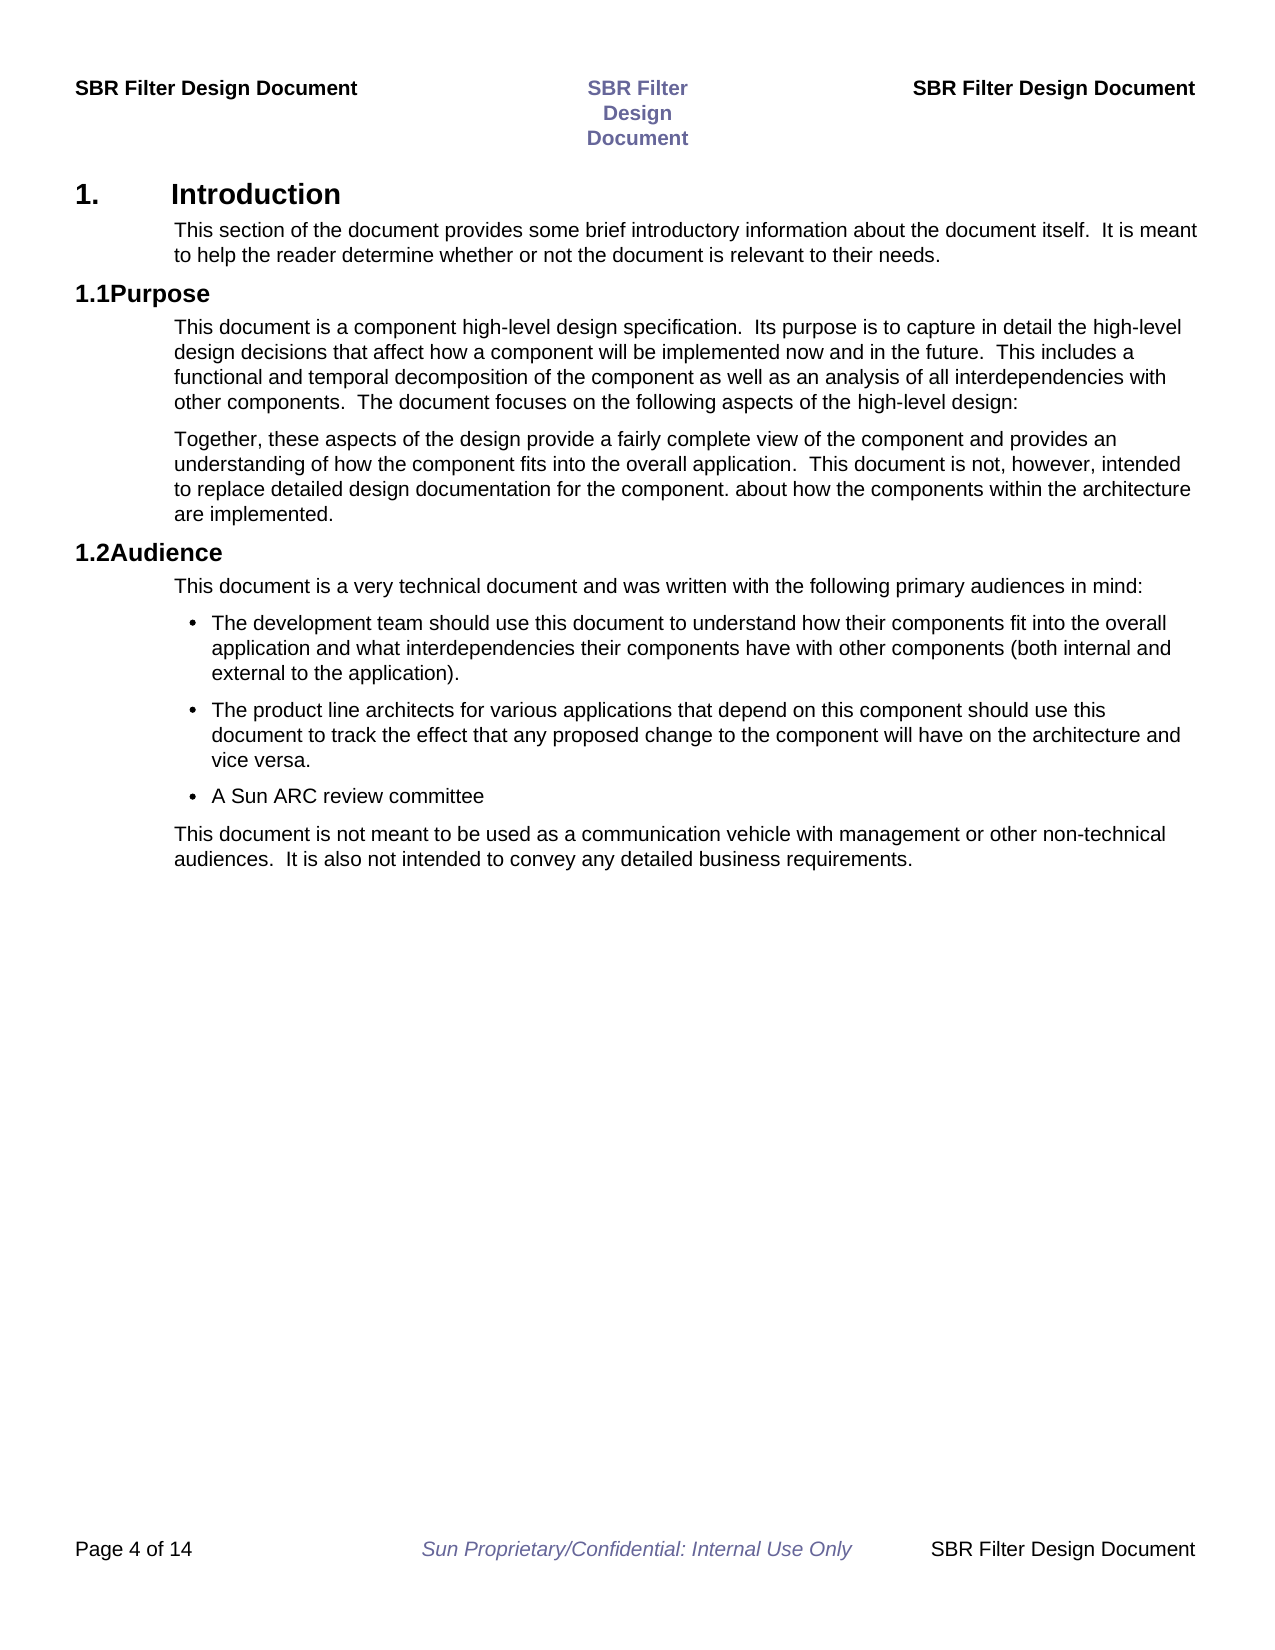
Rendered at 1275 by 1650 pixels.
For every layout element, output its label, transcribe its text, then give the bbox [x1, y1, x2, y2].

subtitle Purpose [75, 279, 1200, 307]
subtitle Audience [75, 538, 1200, 566]
list The product line architects for various applications that depend on this component should use this document to track the effect that any proposed change to the component will have on the architecture and vice versa. [189, 696, 1200, 771]
text This document is a very technical document and was written with the following primary audiences in mind: [174, 572, 1200, 597]
text This section of the document provides some brief introductory information about the document itself. It is meant to help the reader determine whether or not the document is relevant to their needs. [174, 217, 1200, 267]
list The development team should use this document to understand how their components fit into the overall application and what interdependencies their components have with other components (both internal and external to the application). [189, 609, 1200, 684]
text This document is a component high-level design specification. Its purpose is to capture in detail the high-level design decisions that affect how a component will be implemented now and in the future. This includes a functional and temporal decomposition of the component as well as an analysis of all interdependencies with other components. The document focuses on the following aspects of the high-level design: [174, 314, 1200, 414]
subtitle Introduction [75, 178, 1200, 211]
list A Sun ARC review committee [189, 783, 1200, 808]
text Together, these aspects of the design provide a fairly complete view of the component and provides an understanding of how the component fits into the overall application. This document is not, however, intended to replace detailed design documentation for the component. about how the components within the architecture are implemented. [174, 426, 1200, 526]
text This document is not meant to be used as a communication vehicle with management or other non-technical audiences. It is also not intended to convey any detailed business requirements. [174, 820, 1200, 870]
